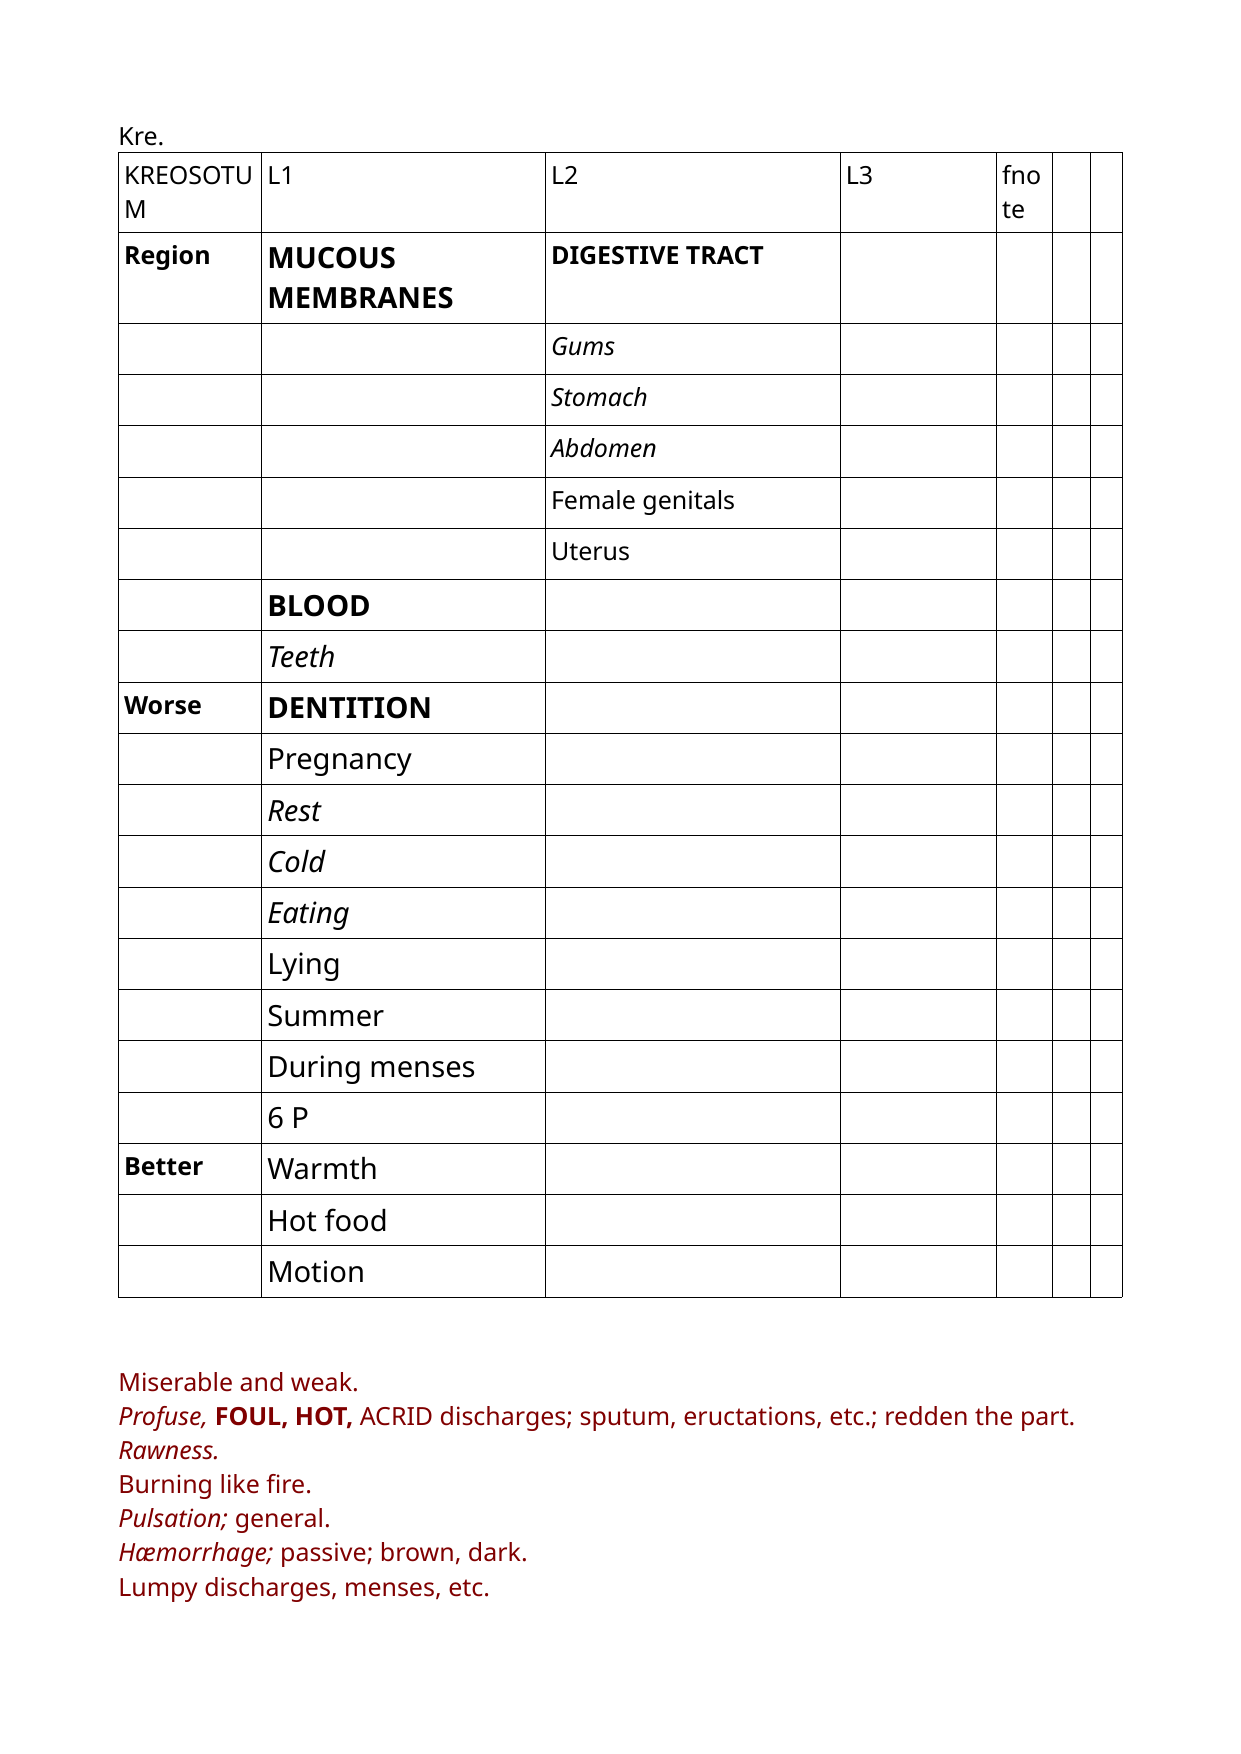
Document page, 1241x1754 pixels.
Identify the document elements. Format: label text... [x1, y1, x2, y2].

table_cell Motion [262, 1246, 545, 1297]
table_cell [546, 1144, 840, 1194]
table_cell [1053, 1246, 1090, 1297]
table_cell [1091, 426, 1122, 477]
table_cell [841, 1144, 996, 1194]
table_cell Pregnancy [262, 734, 545, 784]
table_cell Rest [262, 785, 545, 835]
table_cell [841, 1246, 996, 1297]
table_cell [1053, 990, 1090, 1040]
table_cell [997, 1195, 1052, 1245]
text Miserable and weak. [118, 1365, 1122, 1399]
table_cell Abdomen [546, 426, 840, 477]
table_cell Stomach [546, 375, 840, 425]
table_cell [841, 785, 996, 835]
table_cell [841, 734, 996, 784]
table_cell [1091, 734, 1122, 784]
table_cell [119, 888, 261, 938]
table_cell [119, 426, 261, 477]
table_cell [841, 1195, 996, 1245]
table_cell [841, 529, 996, 579]
table_cell Eating [262, 888, 545, 938]
table_cell [1091, 1093, 1122, 1143]
text Burning like fire. [118, 1467, 1122, 1501]
table_cell [841, 939, 996, 989]
table_cell [1091, 836, 1122, 887]
table_cell [997, 233, 1052, 323]
table_cell [119, 990, 261, 1040]
text Hæmorrhage; passive; brown, dark. [118, 1535, 1122, 1569]
table_cell [1053, 836, 1090, 887]
table_cell Cold [262, 836, 545, 887]
text Lumpy discharges, menses, etc. [118, 1569, 1122, 1603]
table_cell [262, 375, 545, 425]
table_cell [119, 734, 261, 784]
table_cell [1091, 478, 1122, 528]
table_cell [841, 324, 996, 374]
table_cell [841, 1041, 996, 1092]
table_cell Better [119, 1144, 261, 1194]
table_cell [997, 580, 1052, 630]
table_cell [997, 324, 1052, 374]
table_cell [1091, 375, 1122, 425]
table_cell [119, 1041, 261, 1092]
table_header [1053, 153, 1090, 232]
table_cell Teeth [262, 631, 545, 682]
table_cell [1091, 1144, 1122, 1194]
table_cell [1053, 939, 1090, 989]
table_cell [1053, 683, 1090, 733]
table_cell [841, 631, 996, 682]
table_cell [997, 631, 1052, 682]
table_cell [119, 324, 261, 374]
table_cell [119, 1246, 261, 1297]
table_cell [546, 1246, 840, 1297]
table_cell [1053, 375, 1090, 425]
table_cell [997, 1144, 1052, 1194]
table_cell [546, 734, 840, 784]
table_cell [1091, 1041, 1122, 1092]
table_cell [119, 836, 261, 887]
table_cell [997, 734, 1052, 784]
table_cell [1053, 529, 1090, 579]
table_cell [997, 1041, 1052, 1092]
table_cell [1091, 529, 1122, 579]
table_cell [1091, 233, 1122, 323]
text Pulsation; general. [118, 1501, 1122, 1535]
table_cell [546, 836, 840, 887]
table_cell [546, 631, 840, 682]
table_cell [997, 1093, 1052, 1143]
table_cell [1053, 1195, 1090, 1245]
table_cell [1091, 683, 1122, 733]
table_cell [841, 1093, 996, 1143]
table_cell [546, 939, 840, 989]
table_cell [997, 939, 1052, 989]
table_cell [1091, 888, 1122, 938]
table_cell Worse [119, 683, 261, 733]
table_cell [841, 888, 996, 938]
table_cell [997, 529, 1052, 579]
table_cell [997, 478, 1052, 528]
table_cell [119, 939, 261, 989]
table_cell [997, 426, 1052, 477]
table_cell [119, 529, 261, 579]
table_cell [997, 683, 1052, 733]
table_cell [1091, 785, 1122, 835]
table_cell Region [119, 233, 261, 323]
table_header L2 [546, 153, 840, 232]
table_cell [1053, 1144, 1090, 1194]
table_header L3 [841, 153, 996, 232]
table_cell [1053, 1093, 1090, 1143]
table_cell [119, 785, 261, 835]
table_cell [262, 426, 545, 477]
table_cell [841, 990, 996, 1040]
table_cell [1053, 426, 1090, 477]
table_cell [841, 683, 996, 733]
table_cell [997, 375, 1052, 425]
table_cell [997, 836, 1052, 887]
table_cell [262, 324, 545, 374]
table_cell DIGESTIVE TRACT [546, 233, 840, 323]
table_cell [546, 990, 840, 1040]
table_cell [1091, 990, 1122, 1040]
table_cell [262, 529, 545, 579]
table_cell Summer [262, 990, 545, 1040]
table_cell [119, 580, 261, 630]
table_cell [1091, 1246, 1122, 1297]
table_cell [1053, 233, 1090, 323]
table_cell 6 P [262, 1093, 545, 1143]
table_cell DENTITION [262, 683, 545, 733]
table_cell [1091, 324, 1122, 374]
table_cell [119, 375, 261, 425]
table_cell [997, 990, 1052, 1040]
table_cell [841, 836, 996, 887]
table_header fnote [997, 153, 1052, 232]
text Rawness. [118, 1433, 1122, 1467]
table_cell [1053, 580, 1090, 630]
table_cell [1091, 1195, 1122, 1245]
table_cell [1053, 631, 1090, 682]
table_cell [1053, 478, 1090, 528]
table_cell [997, 888, 1052, 938]
table_cell [1091, 580, 1122, 630]
table_cell [997, 1246, 1052, 1297]
table_cell During menses [262, 1041, 545, 1092]
table_cell [546, 580, 840, 630]
table_header [1091, 153, 1122, 232]
table_cell [546, 683, 840, 733]
table_cell Female genitals [546, 478, 840, 528]
table_cell [1091, 939, 1122, 989]
table_cell Gums [546, 324, 840, 374]
table_cell Warmth [262, 1144, 545, 1194]
table_cell [546, 785, 840, 835]
table_header KREOSOTUM [119, 153, 261, 232]
table_cell [546, 1041, 840, 1092]
table_cell [262, 478, 545, 528]
table_cell [546, 1093, 840, 1143]
table_cell [546, 1195, 840, 1245]
table_cell Uterus [546, 529, 840, 579]
table_cell [1053, 888, 1090, 938]
table_cell [841, 478, 996, 528]
table_cell Lying [262, 939, 545, 989]
table_cell [841, 426, 996, 477]
table_cell [119, 631, 261, 682]
table_cell [119, 478, 261, 528]
table_cell [546, 888, 840, 938]
text Profuse, FOUL, HOT, ACRID discharges; sputum, eructations, etc.; redden the part. [118, 1399, 1122, 1433]
table_cell [841, 580, 996, 630]
table_cell [1053, 1041, 1090, 1092]
table_cell [997, 785, 1052, 835]
table_cell MUCOUS MEMBRANES [262, 233, 545, 323]
table_cell [119, 1093, 261, 1143]
table_cell [1053, 324, 1090, 374]
table_cell [841, 375, 996, 425]
table_cell [1091, 631, 1122, 682]
text Kre. [118, 118, 1122, 152]
table_cell [1053, 785, 1090, 835]
table_cell BLOOD [262, 580, 545, 630]
table_cell Hot food [262, 1195, 545, 1245]
table_cell [841, 233, 996, 323]
table_cell [119, 1195, 261, 1245]
table_cell [1053, 734, 1090, 784]
table_header L1 [262, 153, 545, 232]
